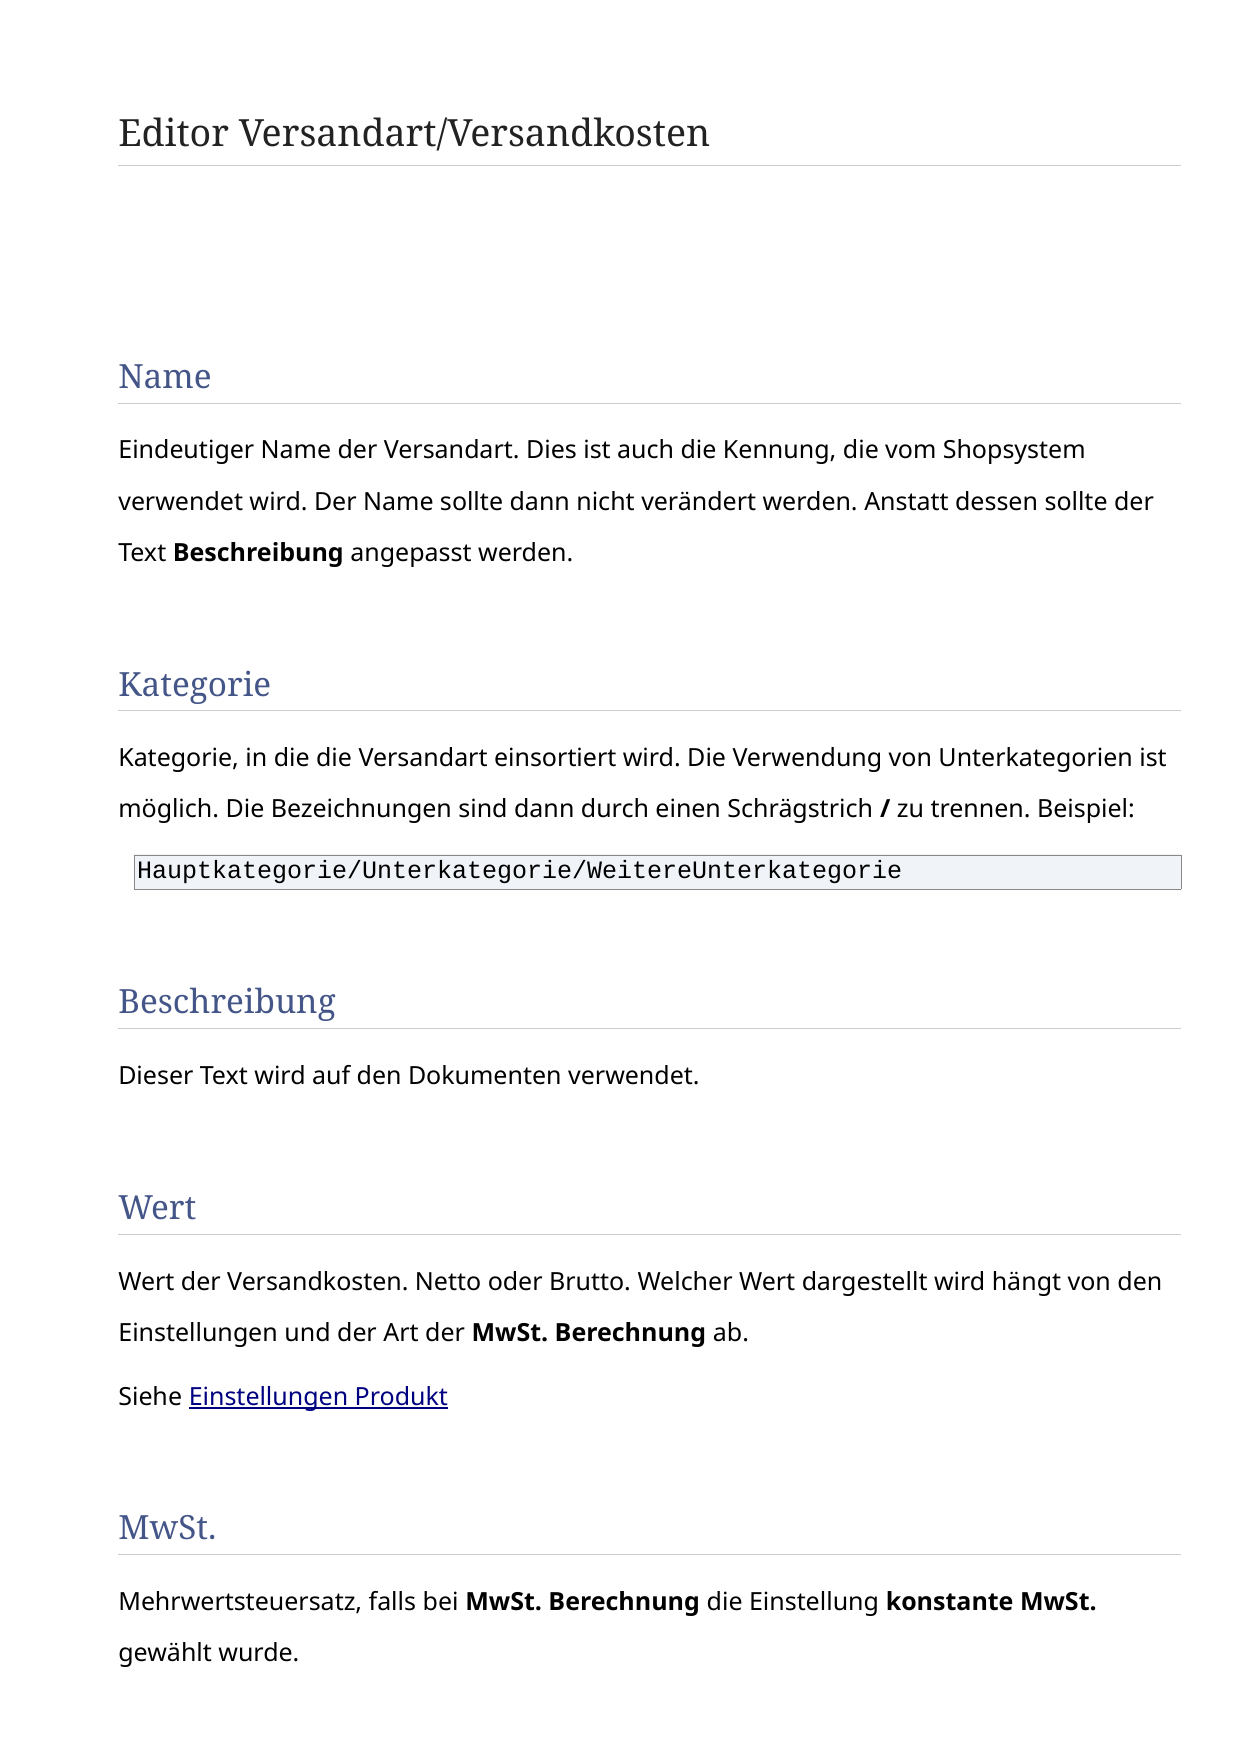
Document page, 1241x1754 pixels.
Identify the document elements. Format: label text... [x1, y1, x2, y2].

text Eindeutiger Name der Versandart. Dies ist auch die Kennung, die vom Shopsystem verwendet wird. Der Name sollte dann nicht verändert werden. Anstatt dessen sollte der Text Beschreibung angepasst werden. [118, 432, 1181, 568]
text Wert der Versandkosten. Netto oder Brutto. Welcher Wert dargestellt wird hängt von den Einstellungen und der Art der MwSt. Berechnung ab. [118, 1263, 1181, 1349]
subtitle Editor Versandart/Versandkosten [118, 106, 1181, 165]
subtitle Beschreibung [118, 978, 1181, 1028]
subtitle Wert [118, 1184, 1181, 1234]
text Dieser Text wird auf den Dokumenten verwendet. [118, 1058, 1181, 1092]
text Hauptkategorie/Unterkategorie/WeitereUnterkategorie [135, 856, 1181, 889]
subtitle MwSt. [118, 1504, 1181, 1554]
text Kategorie, in die die Versandart einsortiert wird. Die Verwendung von Unterkategorien ist möglich. Die Bezeichnungen sind dann durch einen Schrägstrich / zu trennen. Beispiel: [118, 740, 1181, 825]
text Mehrwertsteuersatz, falls bei MwSt. Berechnung die Einstellung konstante MwSt. gewählt wurde. [118, 1584, 1181, 1669]
subtitle Name [118, 352, 1181, 403]
subtitle Kategorie [118, 660, 1181, 710]
text Siehe Einstellungen Produkt [118, 1378, 1181, 1412]
